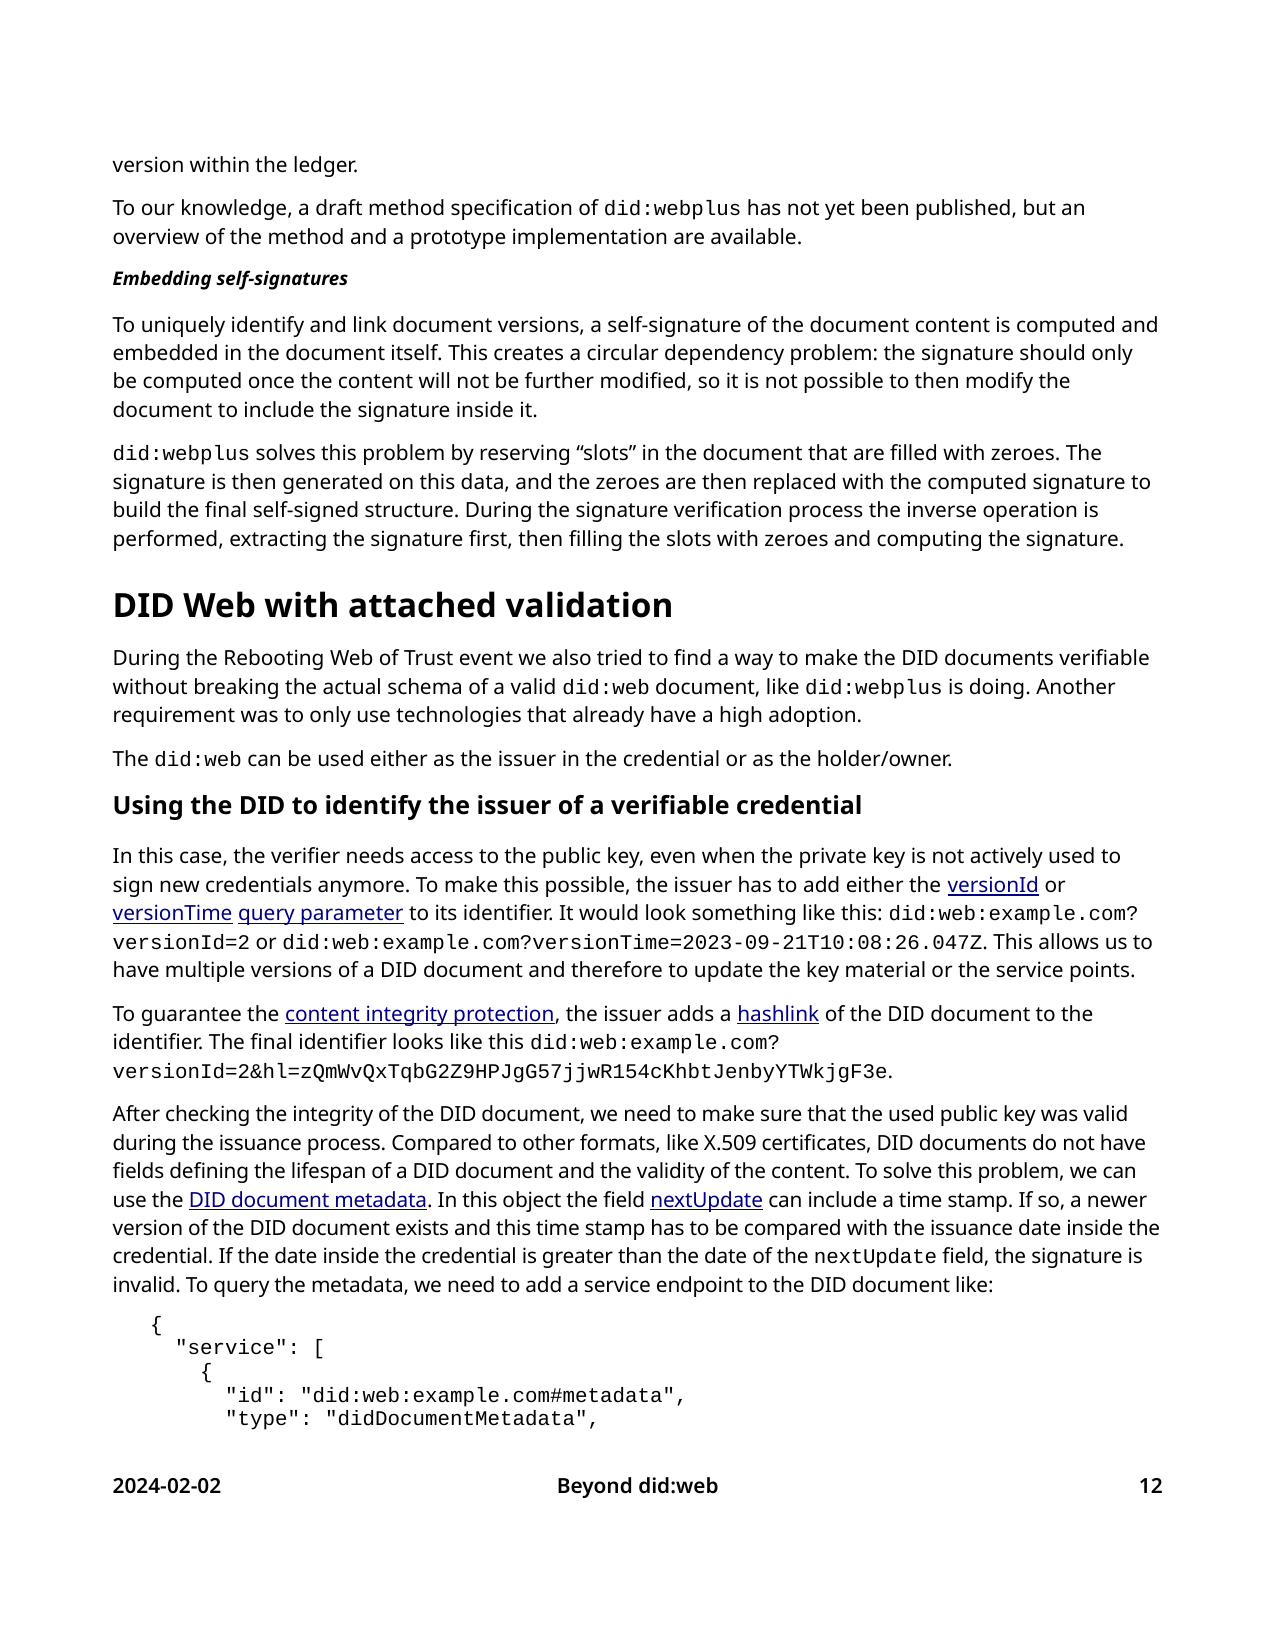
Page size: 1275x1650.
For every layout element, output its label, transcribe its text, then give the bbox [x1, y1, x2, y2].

text { [150, 1314, 1162, 1337]
subtitle DID Web with attached validation [112, 582, 1162, 628]
subtitle Using the DID to identify the issuer of a verifiable credential [112, 787, 1162, 821]
text After checking the integrity of the DID document, we need to make sure that the used public key was valid during the issuance process. Compared to other formats, like X.509 certificates, DID documents do not have fields defining the lifespan of a DID document and the validity of the content. To solve this problem, we can use the DID document metadata. In this object the field nextUpdate can include a time stamp. If so, a newer version of the DID document exists and this time stamp has to be compared with the issuance date inside the credential. If the date inside the credential is greater than the date of the nextUpdate field, the signature is invalid. To query the metadata, we need to add a service endpoint to the DID document like: [112, 1099, 1162, 1299]
subtitle Embedding self-signatures [112, 265, 1162, 291]
text The did:web can be used either as the issuer in the credential or as the holder/owner. [112, 744, 1162, 772]
text "type": "didDocumentMetadata", [150, 1408, 1162, 1432]
text During the Rebooting Web of Trust event we also tried to find a way to make the DID documents verifiable without breaking the actual schema of a valid did:web document, like did:webplus is doing. Another requirement was to only use technologies that already have a high adoption. [112, 643, 1162, 729]
text { [150, 1361, 1162, 1384]
text did:webplus solves this problem by reserving “slots” in the document that are filled with zeroes. The signature is then generated on this data, and the zeroes are then replaced with the computed signature to build the final self-signed structure. During the signature verification process the inverse operation is performed, extracting the signature first, then filling the slots with zeroes and computing the signature. [112, 438, 1162, 552]
text "id": "did:web:example.com#metadata", [150, 1384, 1162, 1408]
text To guarantee the content integrity protection, the issuer adds a hashlink of the DID document to the identifier. The final identifier looks like this did:web:example.com?versionId=2&hl=zQmWvQxTqbG2Z9HPJgG57jjwR154cKhbtJenbyYTWkjgF3e. [112, 999, 1162, 1084]
text "service": [ [150, 1337, 1162, 1361]
text To our knowledge, a draft method specification of did:webplus has not yet been published, but an overview of the method and a prototype implementation are available. [112, 193, 1162, 250]
text In this case, the verifier needs access to the public key, even when the private key is not actively used to sign new credentials anymore. To make this possible, the issuer has to add either the versionId or versionTime query parameter to its identifier. It would look something like this: did:web:example.com?versionId=2 or did:web:example.com?versionTime=2023-09-21T10:08:26.047Z. This allows us to have multiple versions of a DID document and therefore to update the key material or the service points. [112, 842, 1162, 984]
text version within the ledger. [112, 150, 1162, 178]
text To uniquely identify and link document versions, a self-signature of the document content is computed and embedded in the document itself. This creates a circular dependency problem: the signature should only be computed once the content will not be further modified, so it is not possible to then modify the document to include the signature inside it. [112, 310, 1162, 423]
